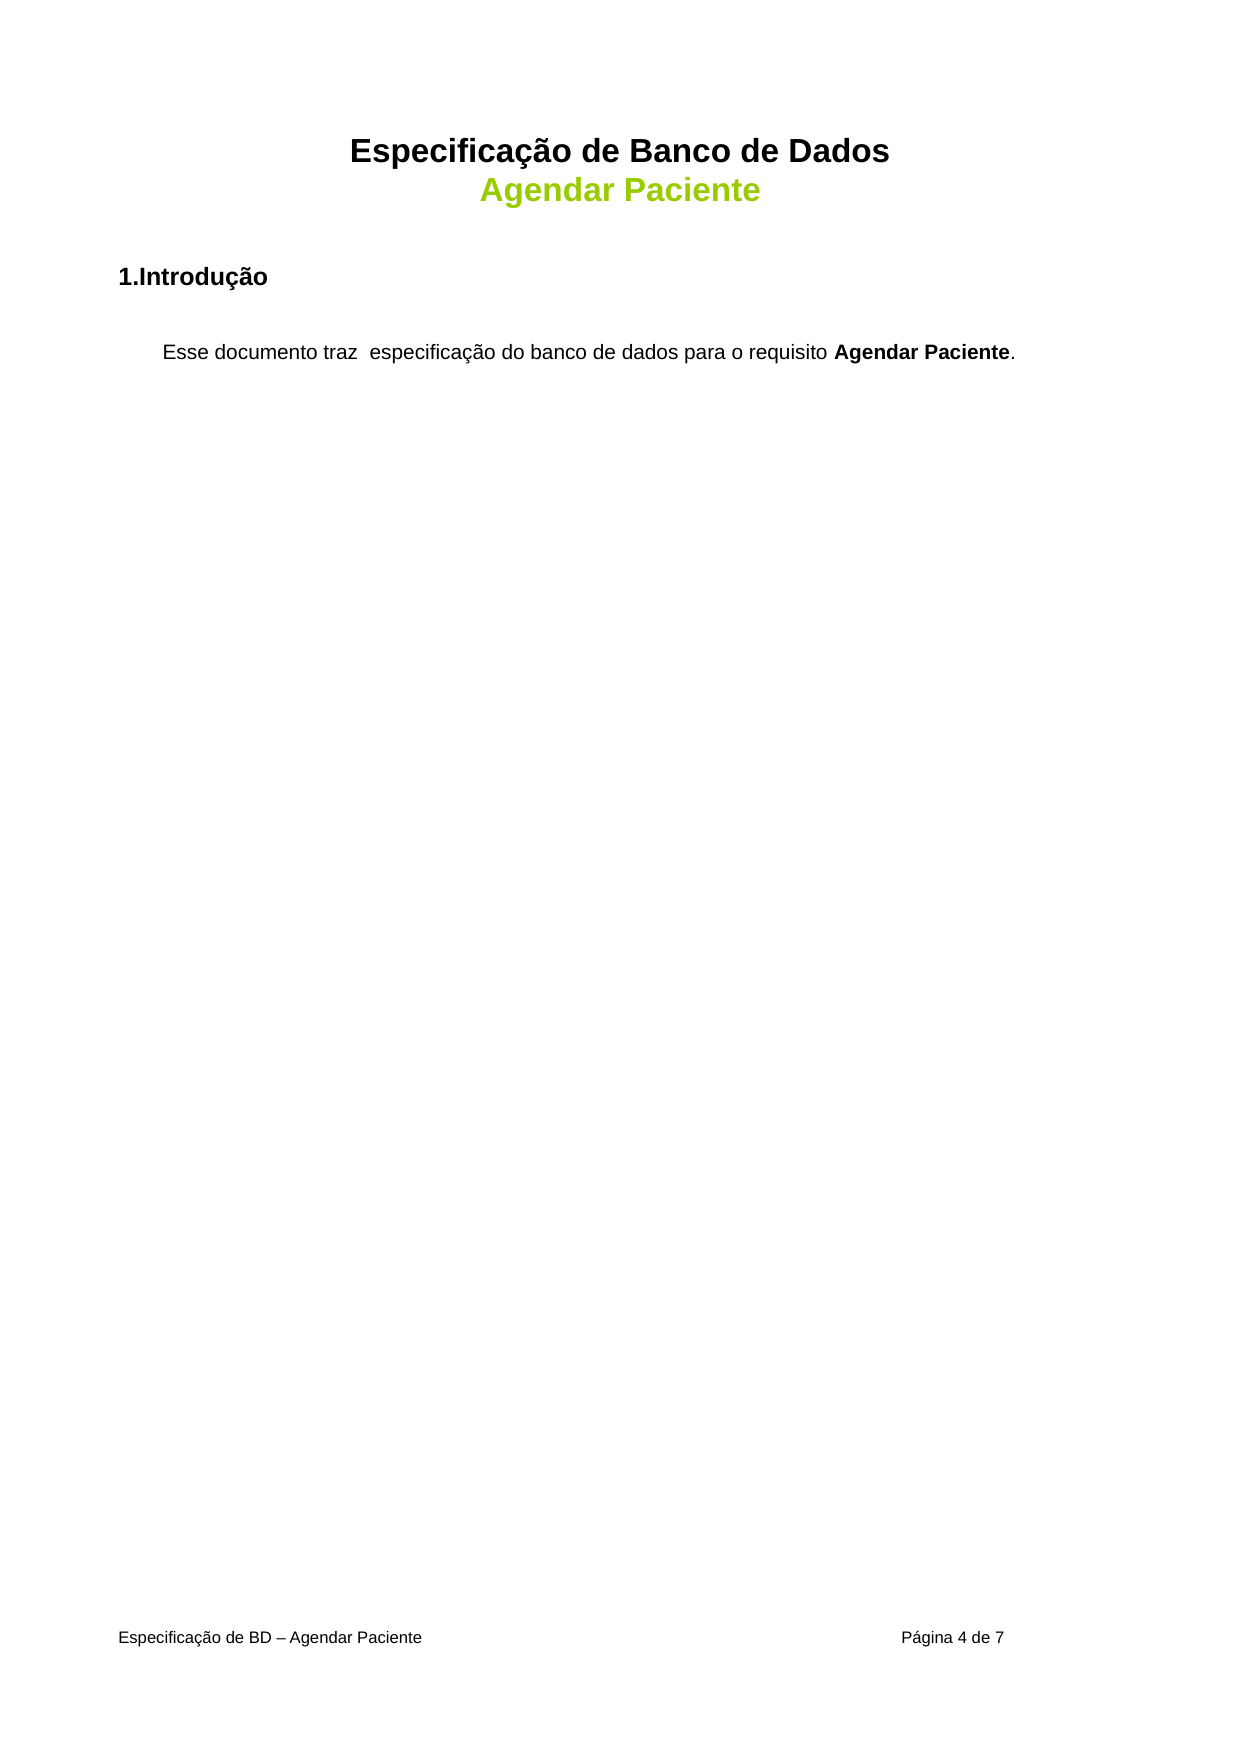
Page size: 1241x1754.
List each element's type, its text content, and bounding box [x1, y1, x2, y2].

title Especificação de Banco de Dados [118, 131, 1122, 170]
title Agendar Paciente [118, 170, 1122, 208]
text Esse documento traz especificação do banco de dados para o requisito Agendar Paciente. [118, 340, 1122, 364]
subtitle Introdução [118, 262, 1122, 291]
